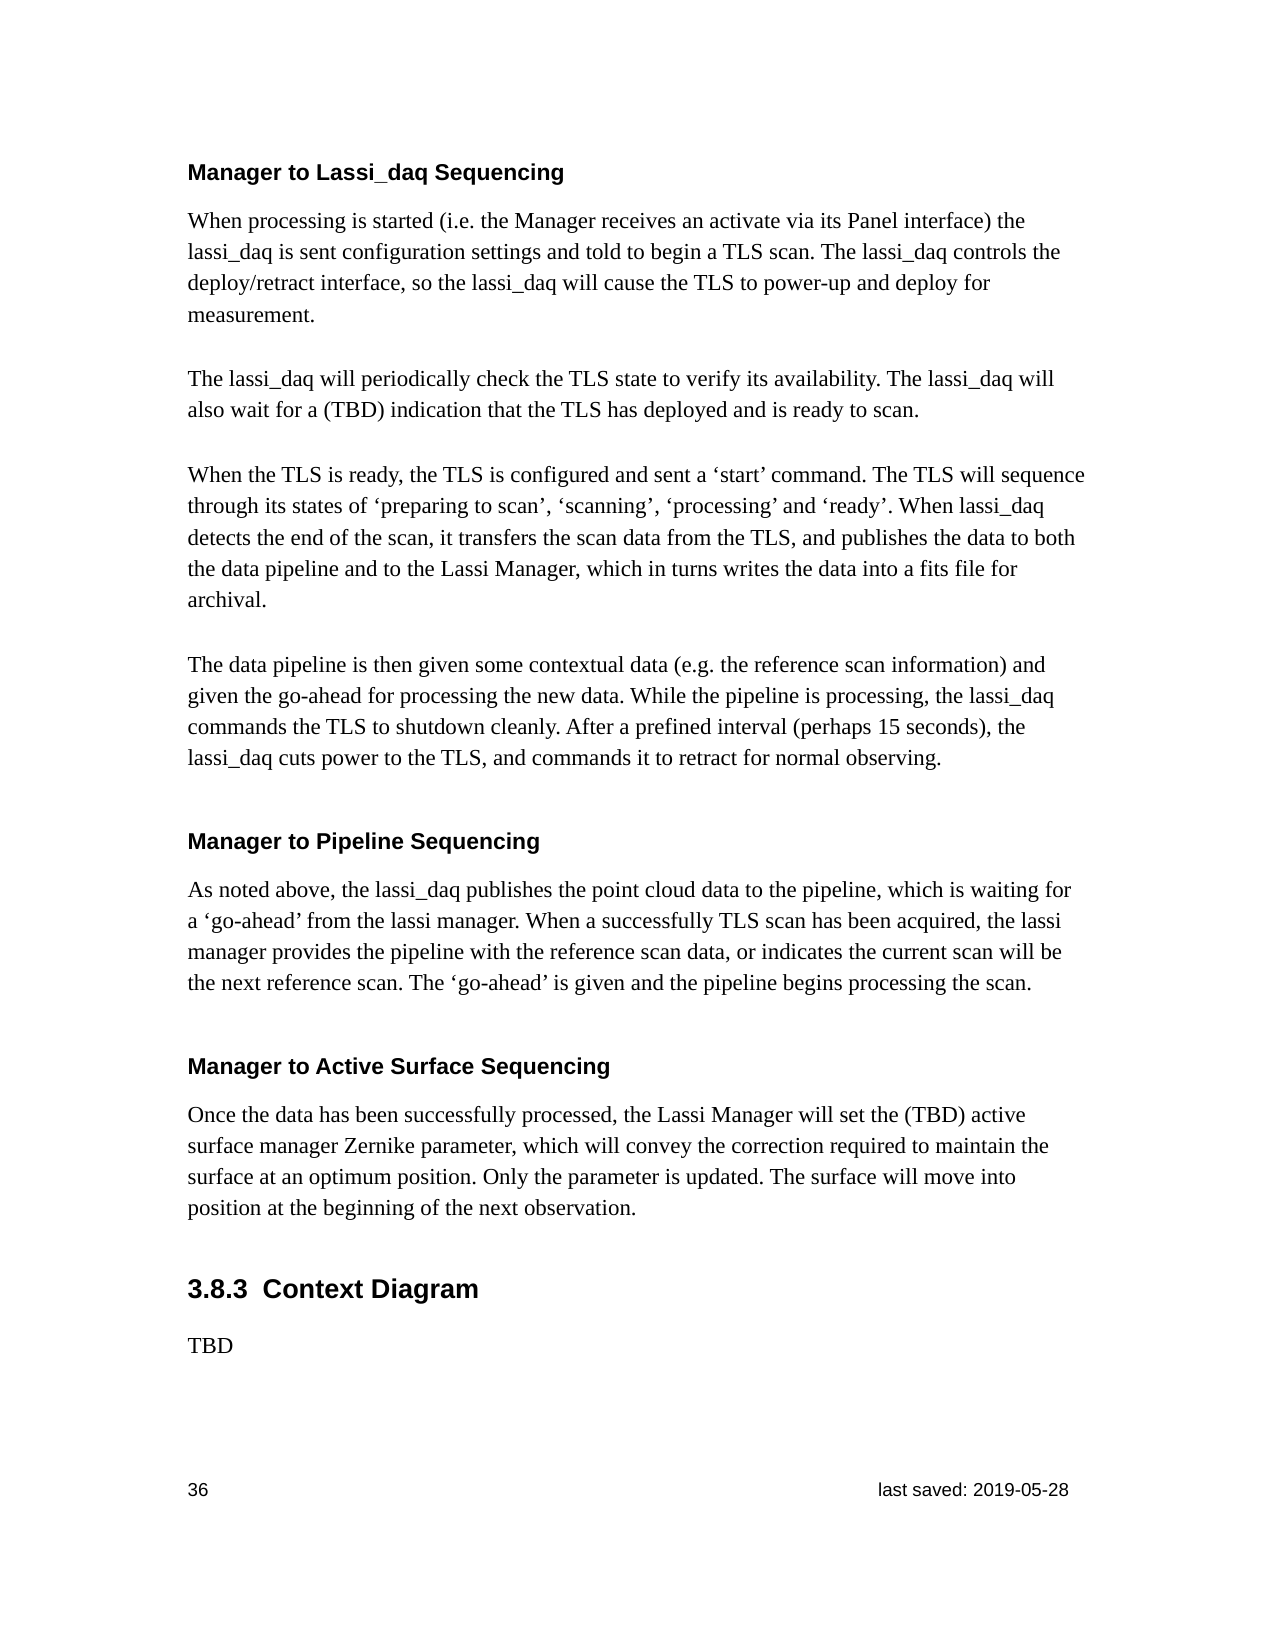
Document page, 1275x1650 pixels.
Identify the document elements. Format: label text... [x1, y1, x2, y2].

text Manager to Active Surface Sequencing [187, 1044, 1087, 1079]
text As noted above, the lassi_daq publishes the point cloud data to the pipeline, which is waiting for a ‘go-ahead’ from the lassi manager. When a successfully TLS scan has been acquired, the lassi manager provides the pipeline with the reference scan data, or indicates the current scan will be the next reference scan. The ‘go-ahead’ is given and the pipeline begins processing the scan. [187, 871, 1087, 996]
text Manager to Pipeline Sequencing [187, 819, 1087, 854]
text Manager to Lassi_daq Sequencing [187, 150, 1087, 185]
subtitle Context Diagram [187, 1269, 1087, 1304]
text The data pipeline is then given some contextual data (e.g. the reference scan information) and given the go-ahead for processing the new data. While the pipeline is processing, the lassi_daq commands the TLS to shutdown cleanly. After a prefined interval (perhaps 15 seconds), the lassi_daq cuts power to the TLS, and commands it to retract for normal observing. [187, 646, 1087, 771]
text Once the data has been successfully processed, the Lassi Manager will set the (TBD) active surface manager Zernike parameter, which will convey the correction required to maintain the surface at an optimum position. Only the parameter is updated. The surface will move into position at the beginning of the next observation. [187, 1096, 1087, 1221]
text The lassi_daq will periodically check the TLS state to verify its availability. The lassi_daq will also wait for a (TBD) indication that the TLS has deployed and is ready to scan. [187, 360, 1087, 423]
text When the TLS is ready, the TLS is configured and sent a ‘start’ command. The TLS will sequence through its states of ‘preparing to scan’, ‘scanning’, ‘processing’ and ‘ready’. When lassi_daq detects the end of the scan, it transfers the scan data from the TLS, and publishes the data to both the data pipeline and to the Lassi Manager, which in turns writes the data into a fits file for archival. [187, 456, 1087, 612]
text TBD [187, 1327, 1087, 1358]
text When processing is started (i.e. the Manager receives an activate via its Panel interface) the lassi_daq is sent configuration settings and told to begin a TLS scan. The lassi_daq controls the deploy/retract interface, so the lassi_daq will cause the TLS to power-up and deploy for measurement. [187, 202, 1087, 327]
